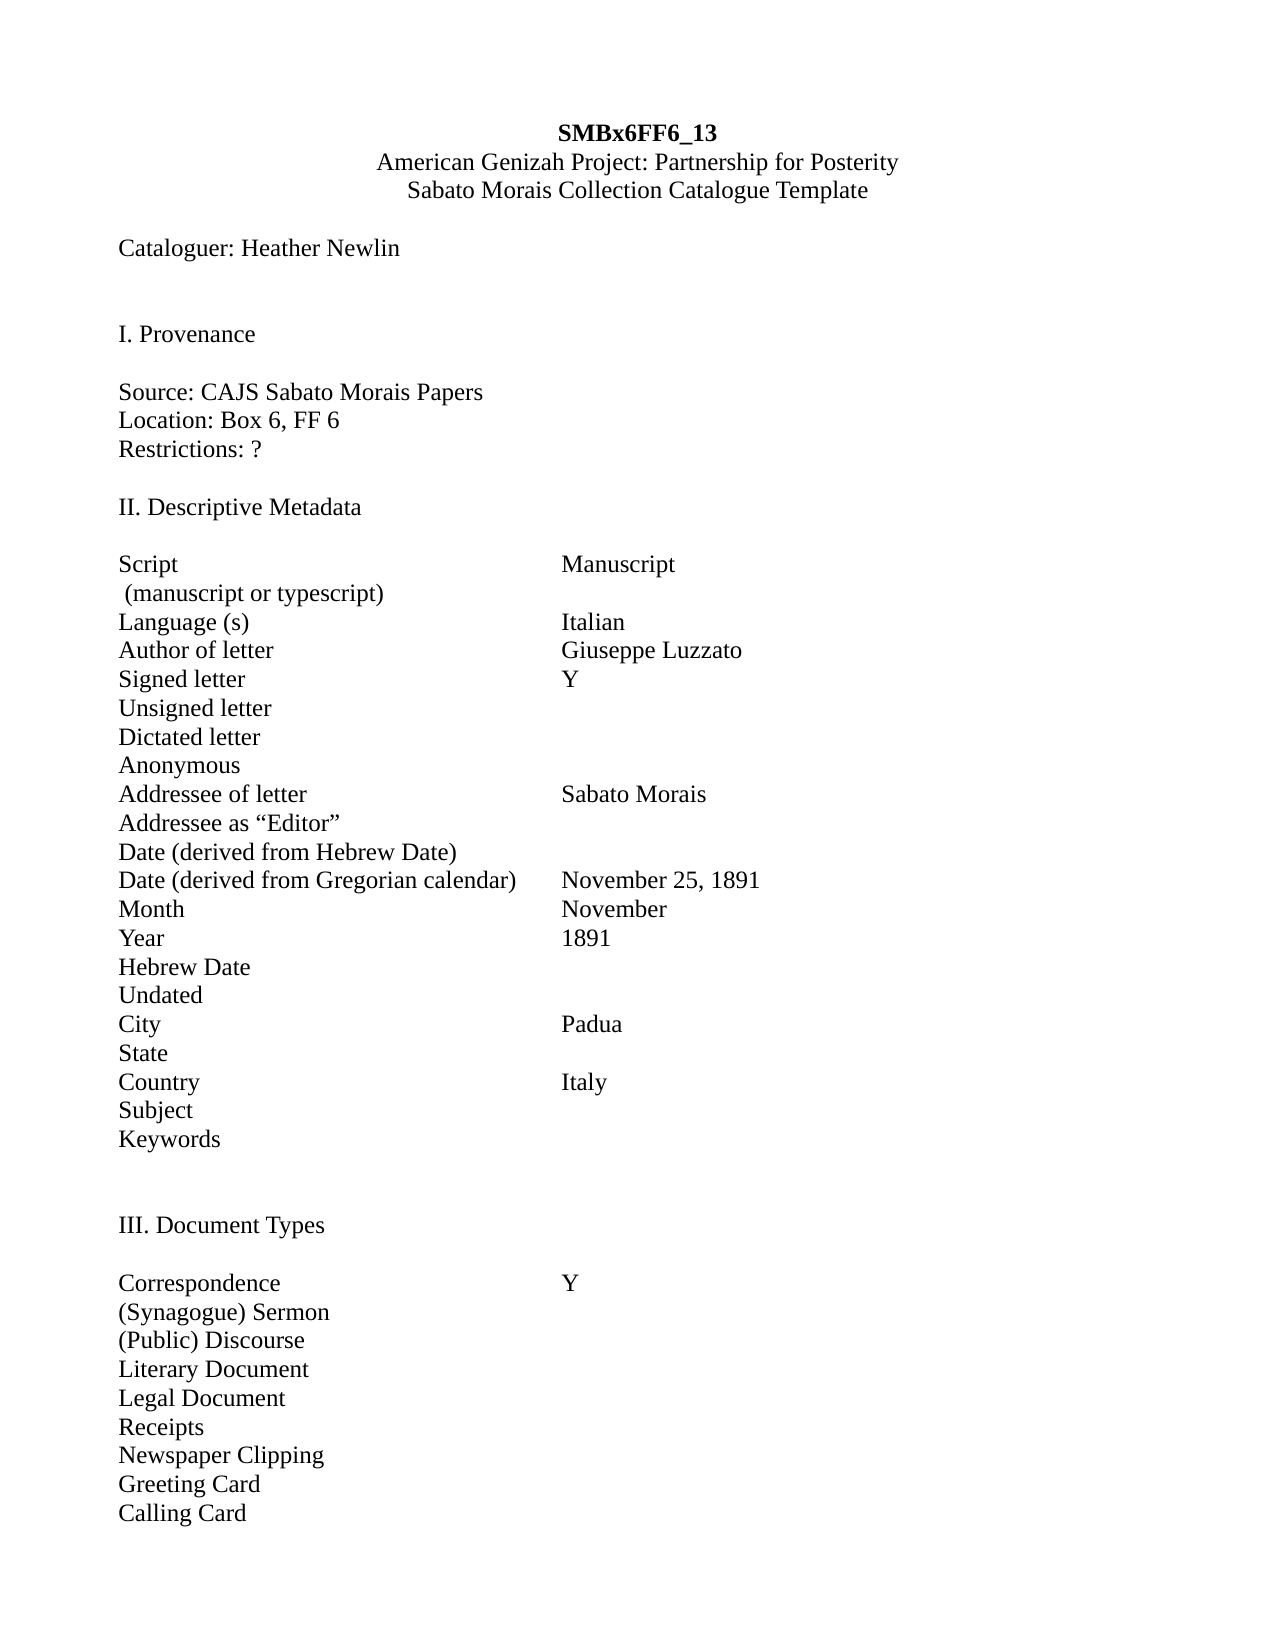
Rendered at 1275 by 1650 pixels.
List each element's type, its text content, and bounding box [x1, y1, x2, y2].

text Subject [118, 1096, 1157, 1124]
text Location: Box 6, FF 6 [118, 406, 1157, 434]
text Date (derived from Hebrew Date) [118, 837, 1157, 866]
text (Synagogue) Sermon [118, 1297, 1157, 1326]
text Calling Card [118, 1498, 1157, 1527]
text Keywords [118, 1124, 1157, 1153]
text Literary Document [118, 1354, 1157, 1383]
text American Genizah Project: Partnership for Posterity [118, 147, 1157, 176]
text Anonymous [118, 751, 1157, 779]
text II. Descriptive Metadata [118, 492, 1157, 521]
text Greeting Card [118, 1469, 1157, 1498]
text Unsigned letter [118, 693, 1157, 722]
text Source: CAJS Sabato Morais Papers [118, 377, 1157, 406]
text (manuscript or typescript) [118, 578, 1157, 607]
text Script Manuscript [118, 549, 1157, 578]
text Newspaper Clipping [118, 1441, 1157, 1469]
text Legal Document [118, 1383, 1157, 1412]
text Addressee of letter Sabato Morais [118, 779, 1157, 808]
text Date (derived from Gregorian calendar) November 25, 1891 [118, 866, 1157, 894]
text Undated [118, 981, 1157, 1009]
text I. Provenance [118, 319, 1157, 348]
text Country Italy [118, 1067, 1157, 1096]
text Receipts [118, 1412, 1157, 1441]
text Language (s) Italian [118, 607, 1157, 636]
text State [118, 1038, 1157, 1067]
text (Public) Discourse [118, 1326, 1157, 1354]
text Correspondence Y [118, 1268, 1157, 1297]
text Year 1891 [118, 923, 1157, 952]
text Sabato Morais Collection Catalogue Template [118, 176, 1157, 204]
text City Padua [118, 1009, 1157, 1038]
text Cataloguer: Heather Newlin [118, 233, 1157, 262]
text Addressee as “Editor” [118, 808, 1157, 837]
text Signed letter Y [118, 664, 1157, 693]
text Hebrew Date [118, 952, 1157, 981]
text Restrictions: ? [118, 434, 1157, 463]
text III. Document Types [118, 1211, 1157, 1239]
text Author of letter Giuseppe Luzzato [118, 636, 1157, 664]
text Month November [118, 894, 1157, 923]
text SMBx6FF6_13 [118, 118, 1157, 147]
text Dictated letter [118, 722, 1157, 751]
